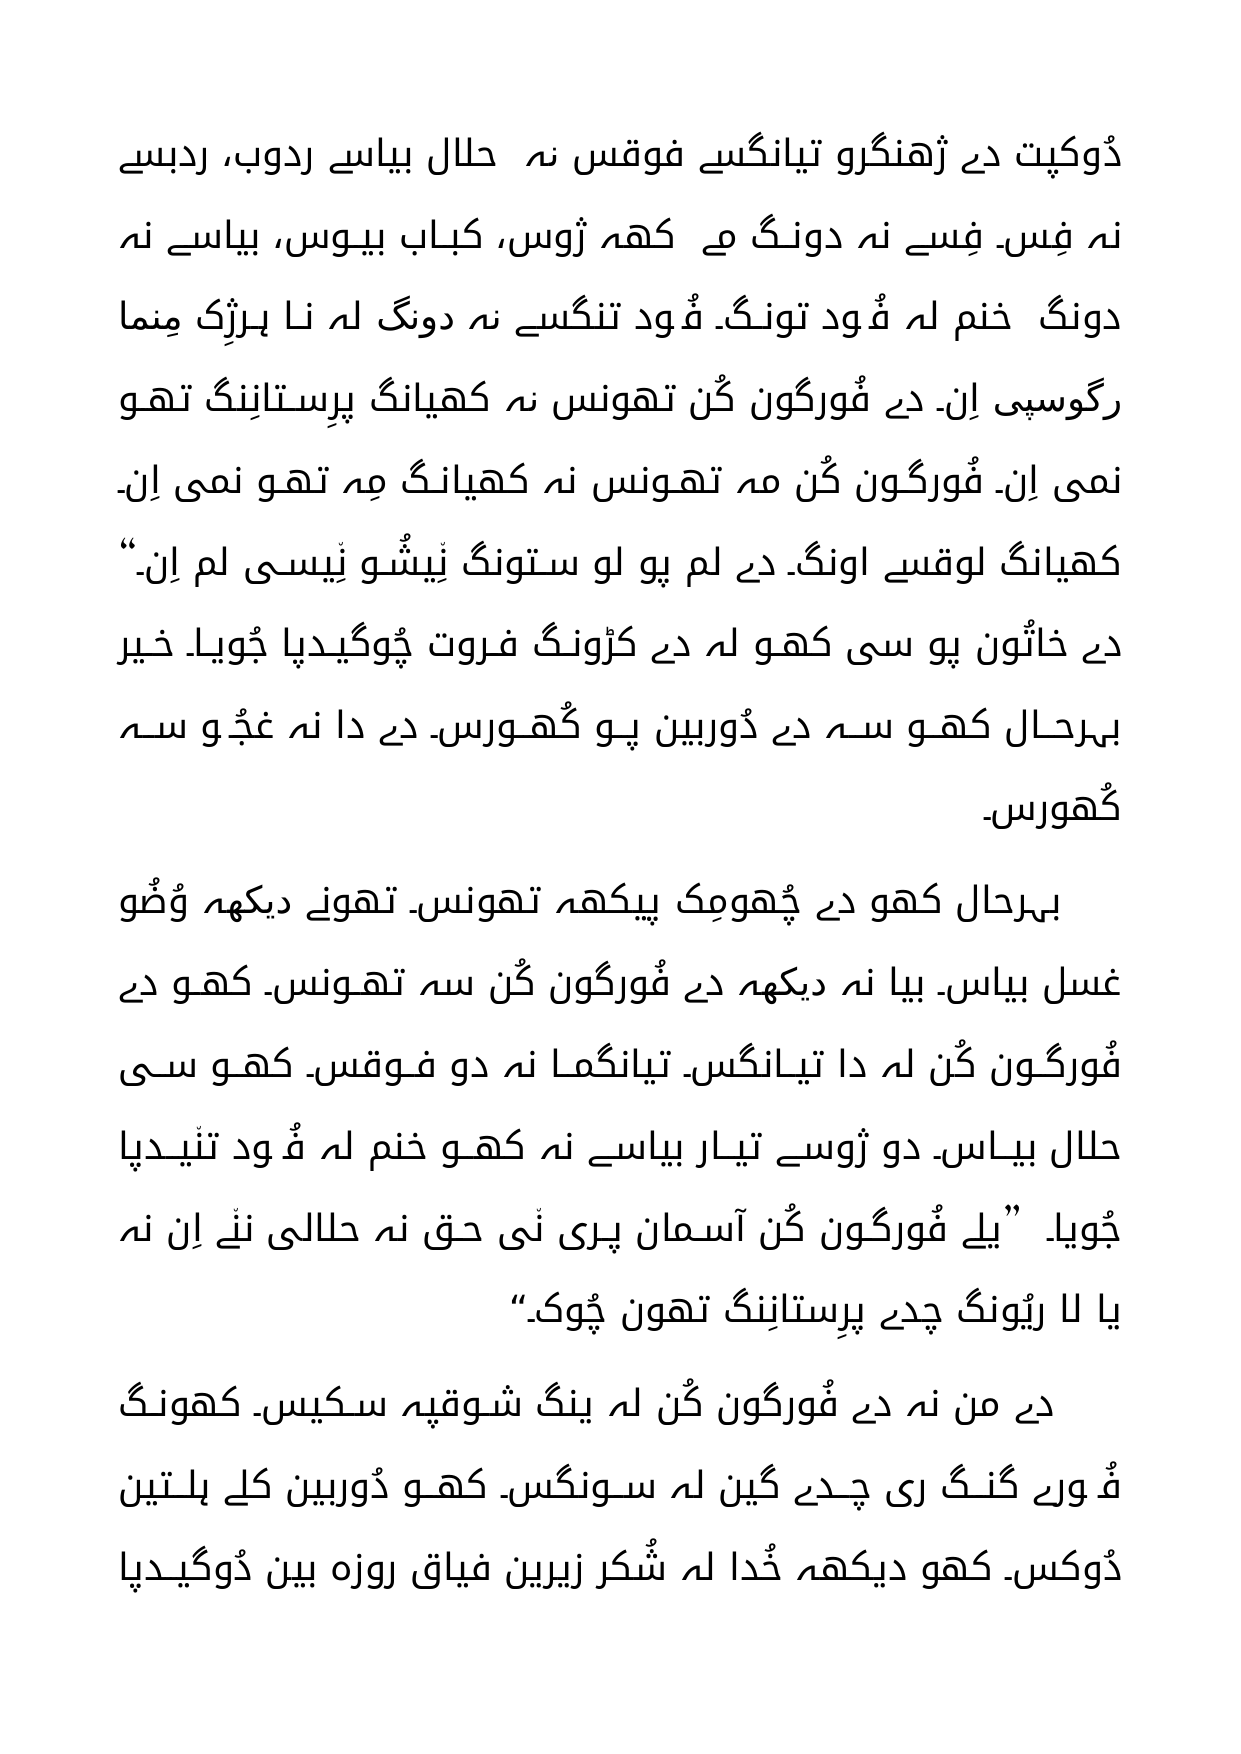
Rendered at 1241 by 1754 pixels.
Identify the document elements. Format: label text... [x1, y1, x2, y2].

text دُوکپت دے ژھنگرو تیانگسے فوقس نہ حلال بیاسے ردوب، ردبسے نہ فِس۔ فِسے نہ دونگ مے کھہ ژوس، کباب بیوس، بیاسے نہ دونگ خنم لہ فُود تونگ۔ فُود تنگسے نہ دونگ لہ نا ہرژِک مِنما رگوسپی اِن۔ دے فُورگون کُن تھونس نہ کھیانگ پرِستانِنگ تھو نمی اِن۔ فُورگون کُن مہ تھونس نہ کھیانگ مِہ تھو نمی اِن۔کھیانگ لوقسے اونگ۔ دے لم پو لو ستونگ نِ٘یشُو نِ٘یسی لم اِن۔“ دے خاتُون پو سی کھو لہ دے کڑونگ فروت چُوگیدپا جُویا۔ خیر بہرحال کھو سہ دے دُوربین پو کُھورس۔ دے دا نہ غجُو سہ کُھورس۔ [118, 118, 1122, 843]
text بہرحال کھو دے چُھومِک پیکھہ تھونس۔ تھونے دیکھہ وُضُو غسل بیاس۔ بیا نہ دیکھہ دے فُورگون کُن سہ تھونس۔ کھو دے فُورگون کُن لہ دا تیانگس۔ تیانگما نہ دو فوقس۔ کھو سی حلال بیاس۔ دو ژوسے تیار بیاسے نہ کھو خنم لہ فُود تن٘یدپا جُویا۔ ”یلے فُورگون کُن آسمان پری ن٘ی حق نہ حلالی نن٘ے اِن نہ یا لا ریُونگ چدے پرِستانِنگ تھون چُوک۔“ [118, 866, 1122, 1346]
text دے من نہ دے فُورگون کُن لہ ینگ شوقپہ سکیس۔ کھونگ فُورے گنگ ری چدے گین لہ سونگس۔ کھو دُوربین کلے ہلتین دُوکس۔ کھو دیکھہ خُدا لہ شُکر زیرین فیاق روزہ بین دُوگیدپا [118, 1368, 1122, 1603]
